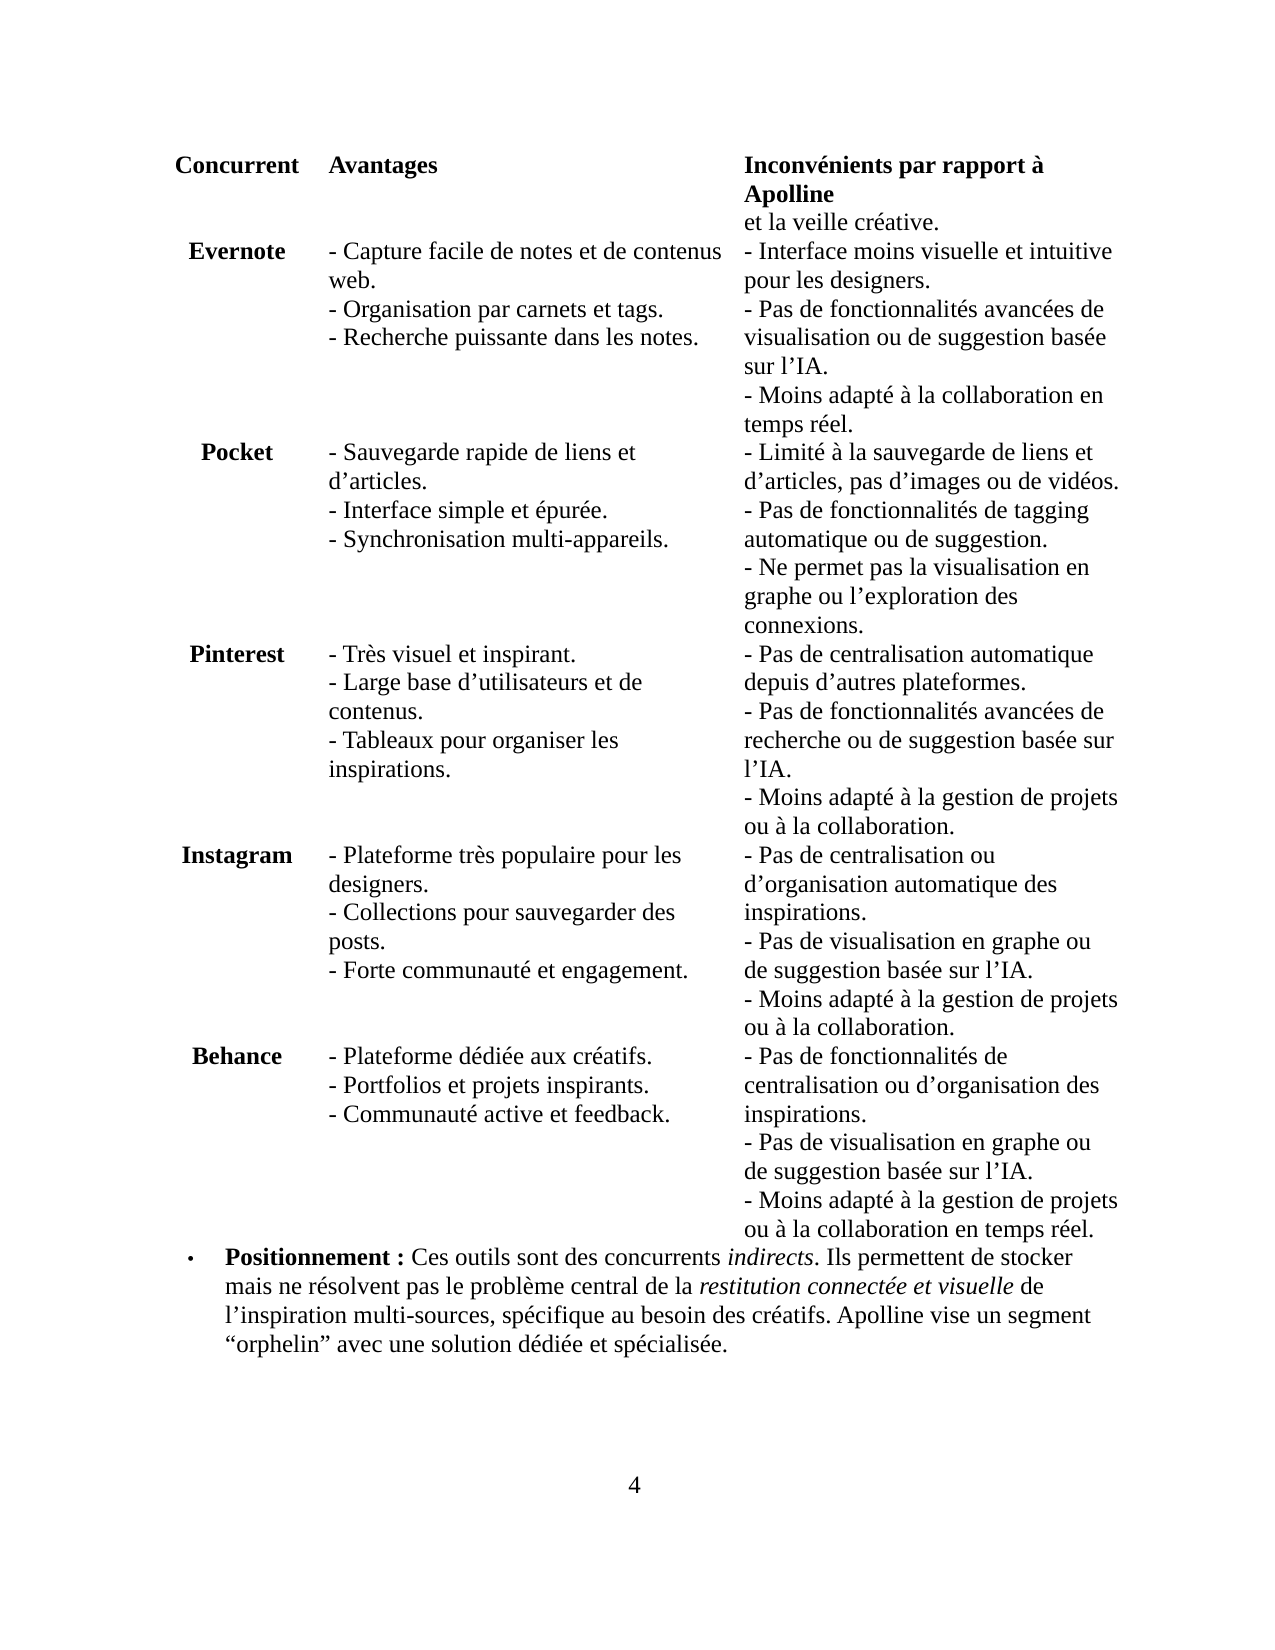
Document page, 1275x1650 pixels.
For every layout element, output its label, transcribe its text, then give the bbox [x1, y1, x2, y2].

list Positionnement : Ces outils sont des concurrents indirects. Ils permettent de stocker mais ne résolvent pas le problème central de la restitution connectée et visuelle de l’inspiration multi-sources, spécifique au besoin des créatifs. Apolline vise un segment “orphelin” avec une solution dédiée et spécialisée. [187, 1242, 1125, 1357]
table_cell - Interface moins visuelle et intuitive pour les designers. - Pas de fonctionnalités avancées de visualisation ou de suggestion basée sur l’IA. - Moins adapté à la collaboration en temps réel. [740, 236, 1125, 437]
table_cell - Capture facile de notes et de contenus web. - Organisation par carnets et tags. - Recherche puissante dans les notes. [324, 236, 739, 437]
table_cell - Limité à la sauvegarde de liens et d’articles, pas d’images ou de vidéos. - Pas de fonctionnalités de tagging automatique ou de suggestion. - Ne permet pas la visualisation en graphe ou l’exploration des connexions. [740, 438, 1125, 639]
table_cell - Très visuel et inspirant. - Large base d’utilisateurs et de contenus. - Tableaux pour organiser les inspirations. [324, 639, 739, 840]
table_cell - Pas de fonctionnalités de centralisation ou d’organisation des inspirations. - Pas de visualisation en graphe ou de suggestion basée sur l’IA. - Moins adapté à la gestion de projets ou à la collaboration en temps réel. [740, 1041, 1125, 1242]
table_cell [324, 208, 739, 236]
table_cell Behance [150, 1041, 324, 1242]
table_cell - Pas de centralisation automatique depuis d’autres plateformes. - Pas de fonctionnalités avancées de recherche ou de suggestion basée sur l’IA. - Moins adapté à la gestion de projets ou à la collaboration. [740, 639, 1125, 840]
table_cell Evernote [150, 236, 324, 437]
table_cell - Plateforme dédiée aux créatifs. - Portfolios et projets inspirants. - Communauté active et feedback. [324, 1041, 739, 1242]
table_cell - Pas de centralisation ou d’organisation automatique des inspirations. - Pas de visualisation en graphe ou de suggestion basée sur l’IA. - Moins adapté à la gestion de projets ou à la collaboration. [740, 840, 1125, 1041]
table_cell et la veille créative. [740, 208, 1125, 236]
table_cell Instagram [150, 840, 324, 1041]
table_header Concurrent [150, 150, 324, 207]
table_header Avantages [324, 150, 739, 207]
table_cell Pocket [150, 438, 324, 639]
table_header Inconvénients par rapport à Apolline [740, 150, 1125, 207]
table_cell - Sauvegarde rapide de liens et d’articles. - Interface simple et épurée. - Synchronisation multi-appareils. [324, 438, 739, 639]
table_cell Pinterest [150, 639, 324, 840]
table_cell [150, 208, 324, 236]
table_cell - Plateforme très populaire pour les designers. - Collections pour sauvegarder des posts. - Forte communauté et engagement. [324, 840, 739, 1041]
